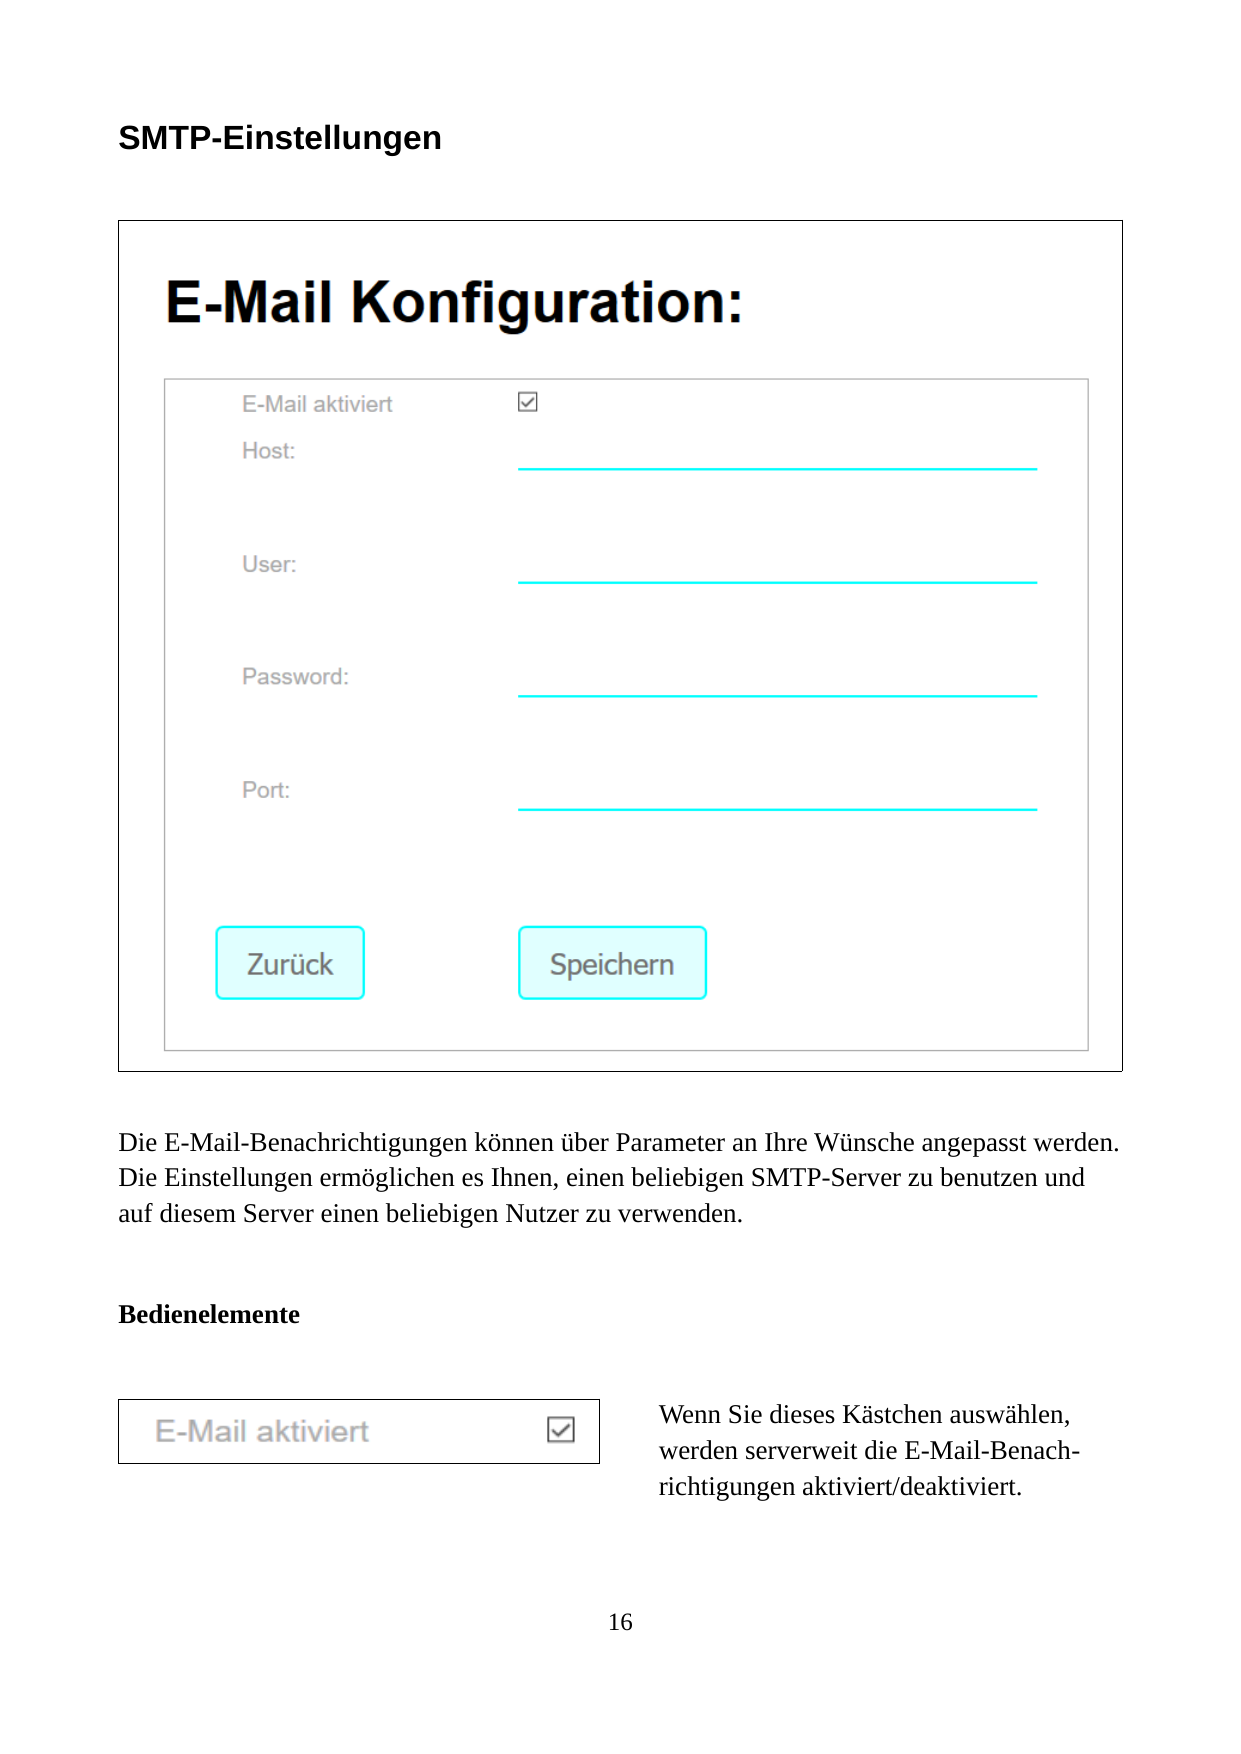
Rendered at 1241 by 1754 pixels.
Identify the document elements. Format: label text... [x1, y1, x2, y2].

picture [121, 222, 1119, 1068]
text Bedienelemente [118, 1298, 1122, 1329]
text Die E-Mail-Benachrichtigungen können über Parameter an Ihre Wünsche angepasst werden. Die Einstellungen ermöglichen es Ihnen, einen beliebigen SMTP-Server zu benutzen und auf diesem Ser­ver einen beliebigen Nutzer zu verwenden. [118, 1126, 1122, 1228]
picture [121, 1401, 597, 1461]
text Wenn Sie dieses Kästchen auswählen, werden serverweit die E-Mail-Benach­richtigungen aktiviert/deakti­viert. [118, 1398, 1122, 1501]
subtitle SMTP-Einstellungen [118, 118, 1122, 157]
